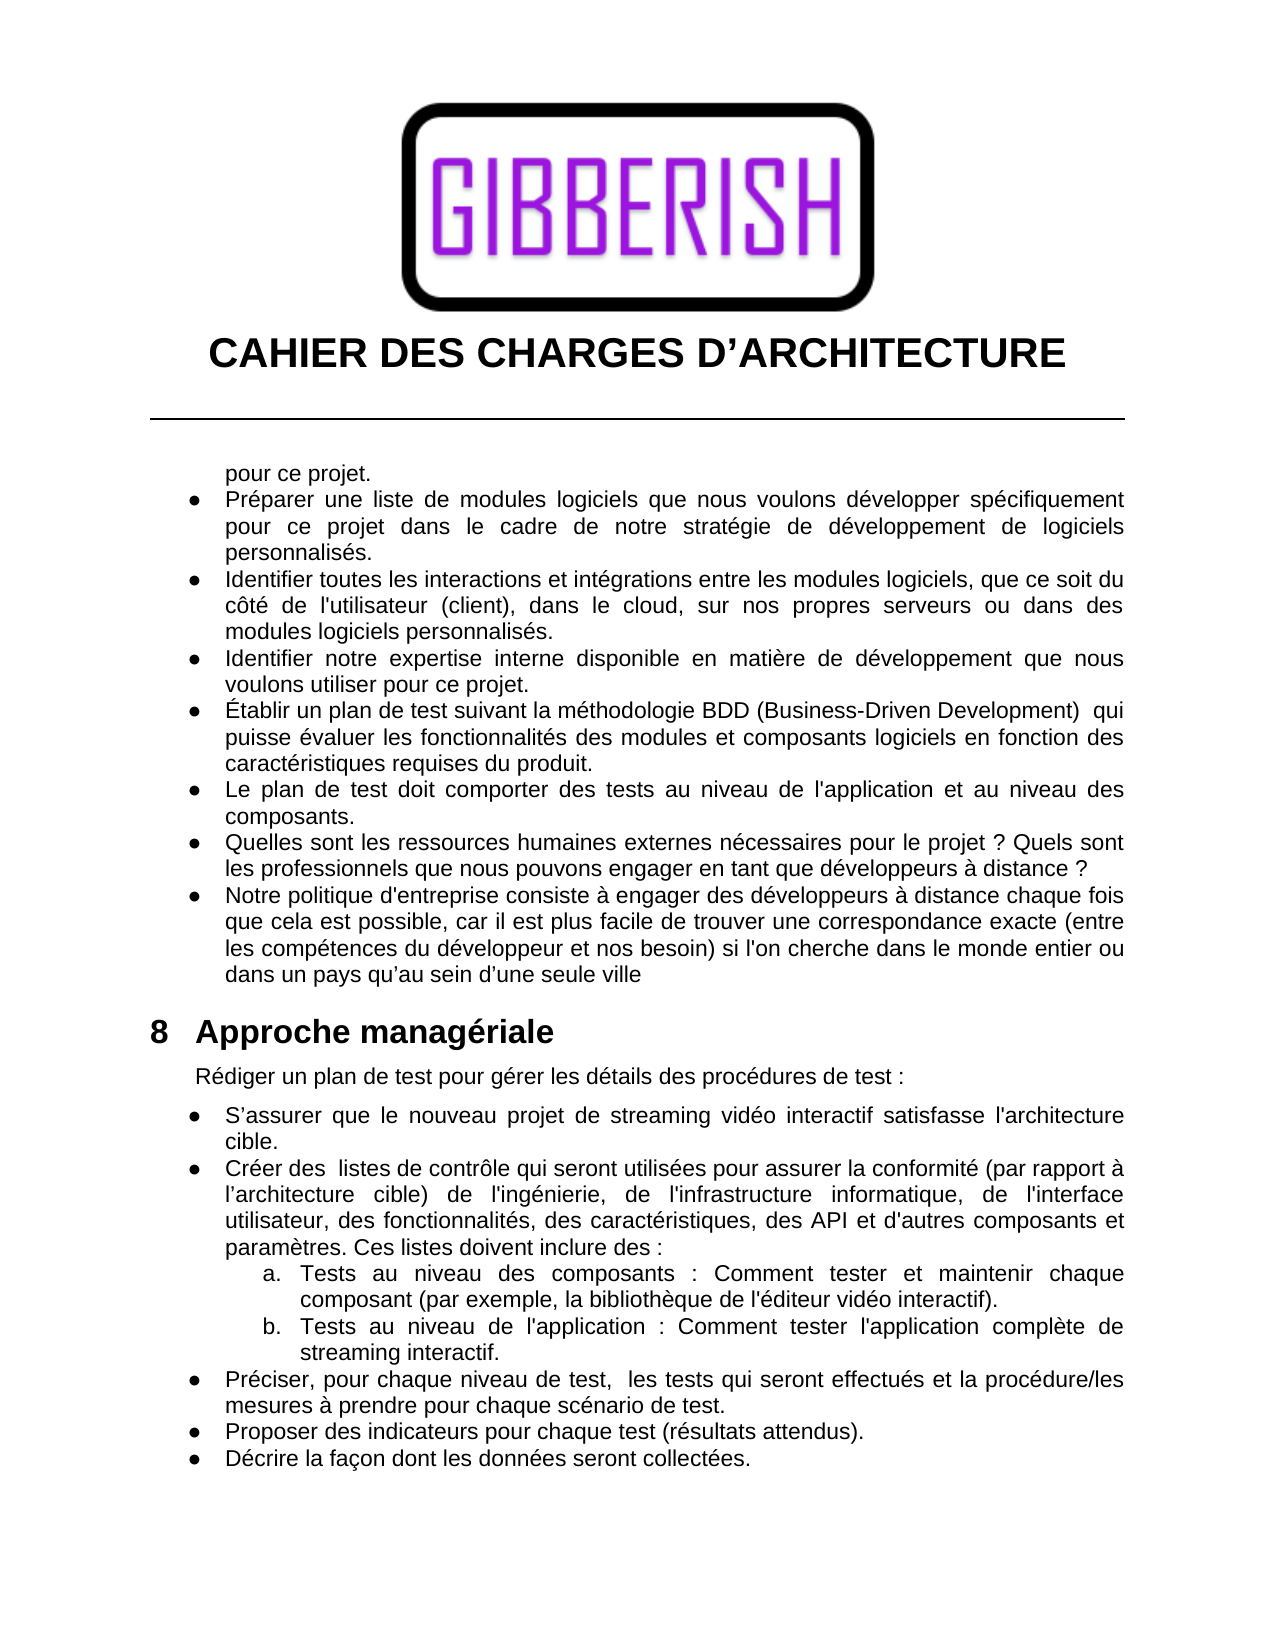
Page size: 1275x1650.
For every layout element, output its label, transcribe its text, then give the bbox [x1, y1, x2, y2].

list Tests au niveau de l'application : Comment tester l'application complète de streaming interactif. [262, 1313, 1125, 1366]
list Le plan de test doit comporter des tests au niveau de l'application et au niveau des composants. [187, 776, 1125, 829]
list Tests au niveau des composants : Comment tester et maintenir chaque composant (par exemple, la bibliothèque de l'éditeur vidéo interactif). [262, 1260, 1125, 1313]
list pour ce projet. [187, 460, 1125, 486]
list Établir un plan de test suivant la méthodologie BDD (Business-Driven Development) qui puisse évaluer les fonctionnalités des modules et composants logiciels en fonction des caractéristiques requises du produit. [187, 697, 1125, 776]
list Identifier notre expertise interne disponible en matière de développement que nous voulons utiliser pour ce projet. [187, 644, 1125, 697]
list Décrire la façon dont les données seront collectées. [187, 1444, 1125, 1471]
subtitle Approche managériale [150, 1012, 1125, 1051]
list Quelles sont les ressources humaines externes nécessaires pour le projet ? Quels sont les professionnels que nous pouvons engager en tant que développeurs à distance ? [187, 829, 1125, 882]
list Identifier toutes les interactions et intégrations entre les modules logiciels, que ce soit du côté de l'utilisateur (client), dans le cloud, sur nos propres serveurs ou dans des modules logiciels personnalisés. [187, 566, 1125, 644]
list S’assurer que le nouveau projet de streaming vidéo interactif satisfasse l'architecture cible. [187, 1102, 1125, 1155]
list Créer des listes de contrôle qui seront utilisées pour assurer la conformité (par rapport à l’architecture cible) de l'ingénierie, de l'infrastructure informatique, de l'interface utilisateur, des fonctionnalités, des caractéristiques, des API et d'autres composants et paramètres. Ces listes doivent inclure des : [187, 1155, 1125, 1260]
text Rédiger un plan de test pour gérer les détails des procédures de test : [195, 1063, 1125, 1089]
list Proposer des indicateurs pour chaque test (résultats attendus). [187, 1418, 1125, 1444]
list Notre politique d'entreprise consiste à engager des développeurs à distance chaque fois que cela est possible, car il est plus facile de trouver une correspondance exacte (entre les compétences du développeur et nos besoin) si l'on cherche dans le monde entier ou dans un pays qu’au sein d’une seule ville [187, 882, 1125, 987]
list Préciser, pour chaque niveau de test, les tests qui seront effectués et la procédure/les mesures à prendre pour chaque scénario de test. [187, 1366, 1125, 1418]
list Préparer une liste de modules logiciels que nous voulons développer spécifiquement pour ce projet dans le cadre de notre stratégie de développement de logiciels personnalisés. [187, 486, 1125, 566]
picture [388, 86, 887, 329]
